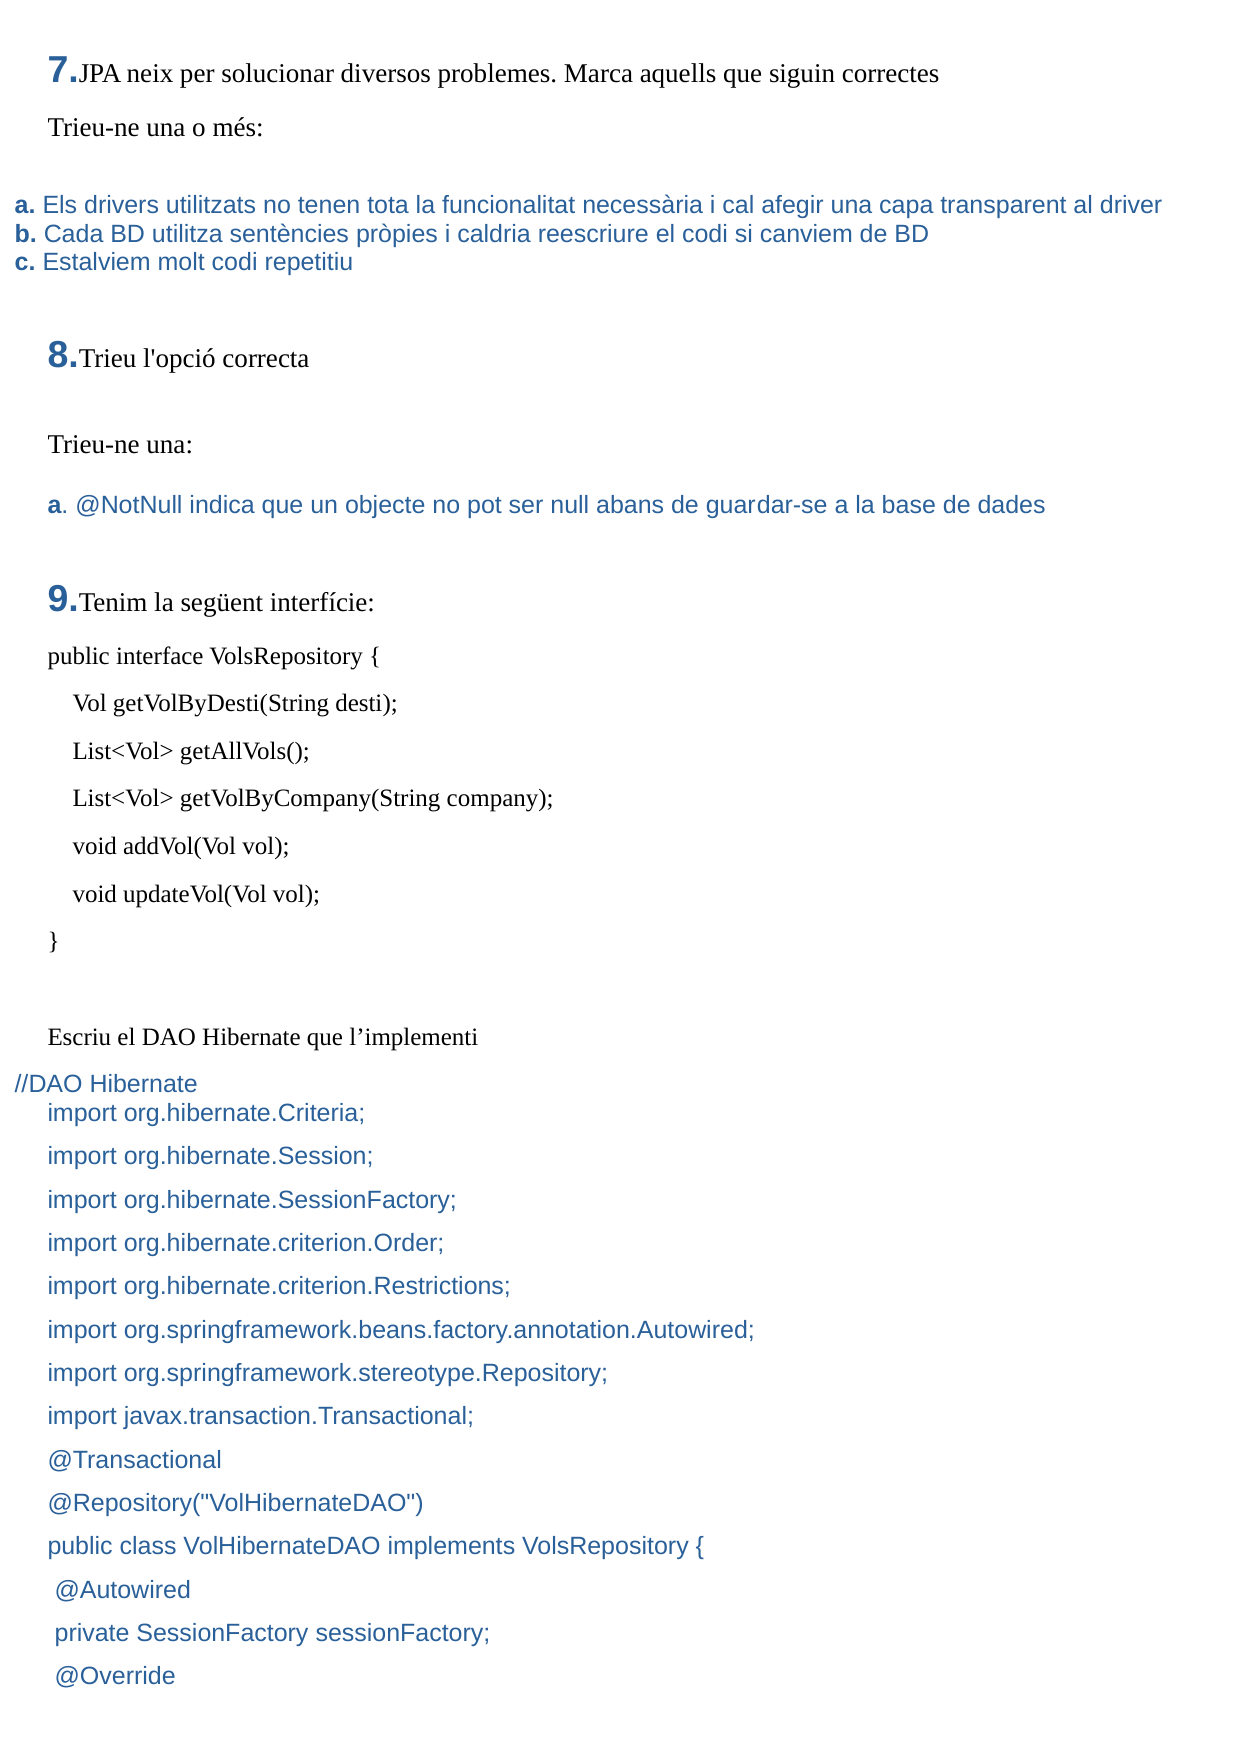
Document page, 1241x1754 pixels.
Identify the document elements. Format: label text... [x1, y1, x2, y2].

text public class VolHibernateDAO implements VolsRepository { [47, 1531, 1193, 1560]
text List<Vol> getVolByCompany(String company); [47, 783, 1193, 812]
text 9.Tenim la següent interfície: [47, 577, 1193, 620]
text //DAO Hibernate [14, 1069, 1193, 1098]
text b. Cada BD utilitza sentències pròpies i caldria reescriure el codi si canviem de BD [14, 218, 1193, 247]
text @Override [47, 1661, 1193, 1690]
text import org.hibernate.Session; [47, 1141, 1193, 1170]
text c. Estalviem molt codi repetitiu [14, 247, 1193, 276]
text import org.hibernate.Criteria; [47, 1098, 1193, 1127]
text import org.hibernate.criterion.Restrictions; [47, 1271, 1193, 1300]
text private SessionFactory sessionFactory; [47, 1618, 1193, 1647]
text 7.JPA neix per solucionar diversos problemes. Marca aquells que siguin correctes [47, 47, 1193, 90]
text Escriu el DAO Hibernate que l’implementi [47, 1022, 1193, 1050]
text import org.hibernate.SessionFactory; [47, 1184, 1193, 1213]
text a. @NotNull indica que un objecte no pot ser null abans de guar­dar-se a la base de dades [47, 490, 1193, 519]
text Trieu-ne una o més: [47, 111, 1193, 143]
text Vol getVolByDesti(String desti); [47, 688, 1193, 717]
text @Autowired [47, 1574, 1193, 1603]
text import javax.transaction.Transactional; [47, 1401, 1193, 1430]
text void updateVol(Vol vol); [47, 879, 1193, 907]
text Trieu-ne una: [47, 428, 1193, 459]
text @Transactional [47, 1444, 1193, 1473]
text public interface VolsRepository { [47, 641, 1193, 669]
text 8.Trieu l'opció correcta [47, 333, 1193, 376]
text import org.springframework.stereotype.Repository; [47, 1358, 1193, 1387]
text @Repository("VolHibernateDAO") [47, 1488, 1193, 1517]
text void addVol(Vol vol); [47, 831, 1193, 860]
text a. Els drivers utilitzats no tenen tota la funcionalitat necessària i cal afegir una capa transparent al driver [14, 190, 1193, 218]
text import org.springframework.beans.factory.annotation.Autowired; [47, 1314, 1193, 1343]
text } [47, 926, 1193, 955]
text import org.hibernate.criterion.Order; [47, 1228, 1193, 1257]
text List<Vol> getAllVols(); [47, 736, 1193, 765]
